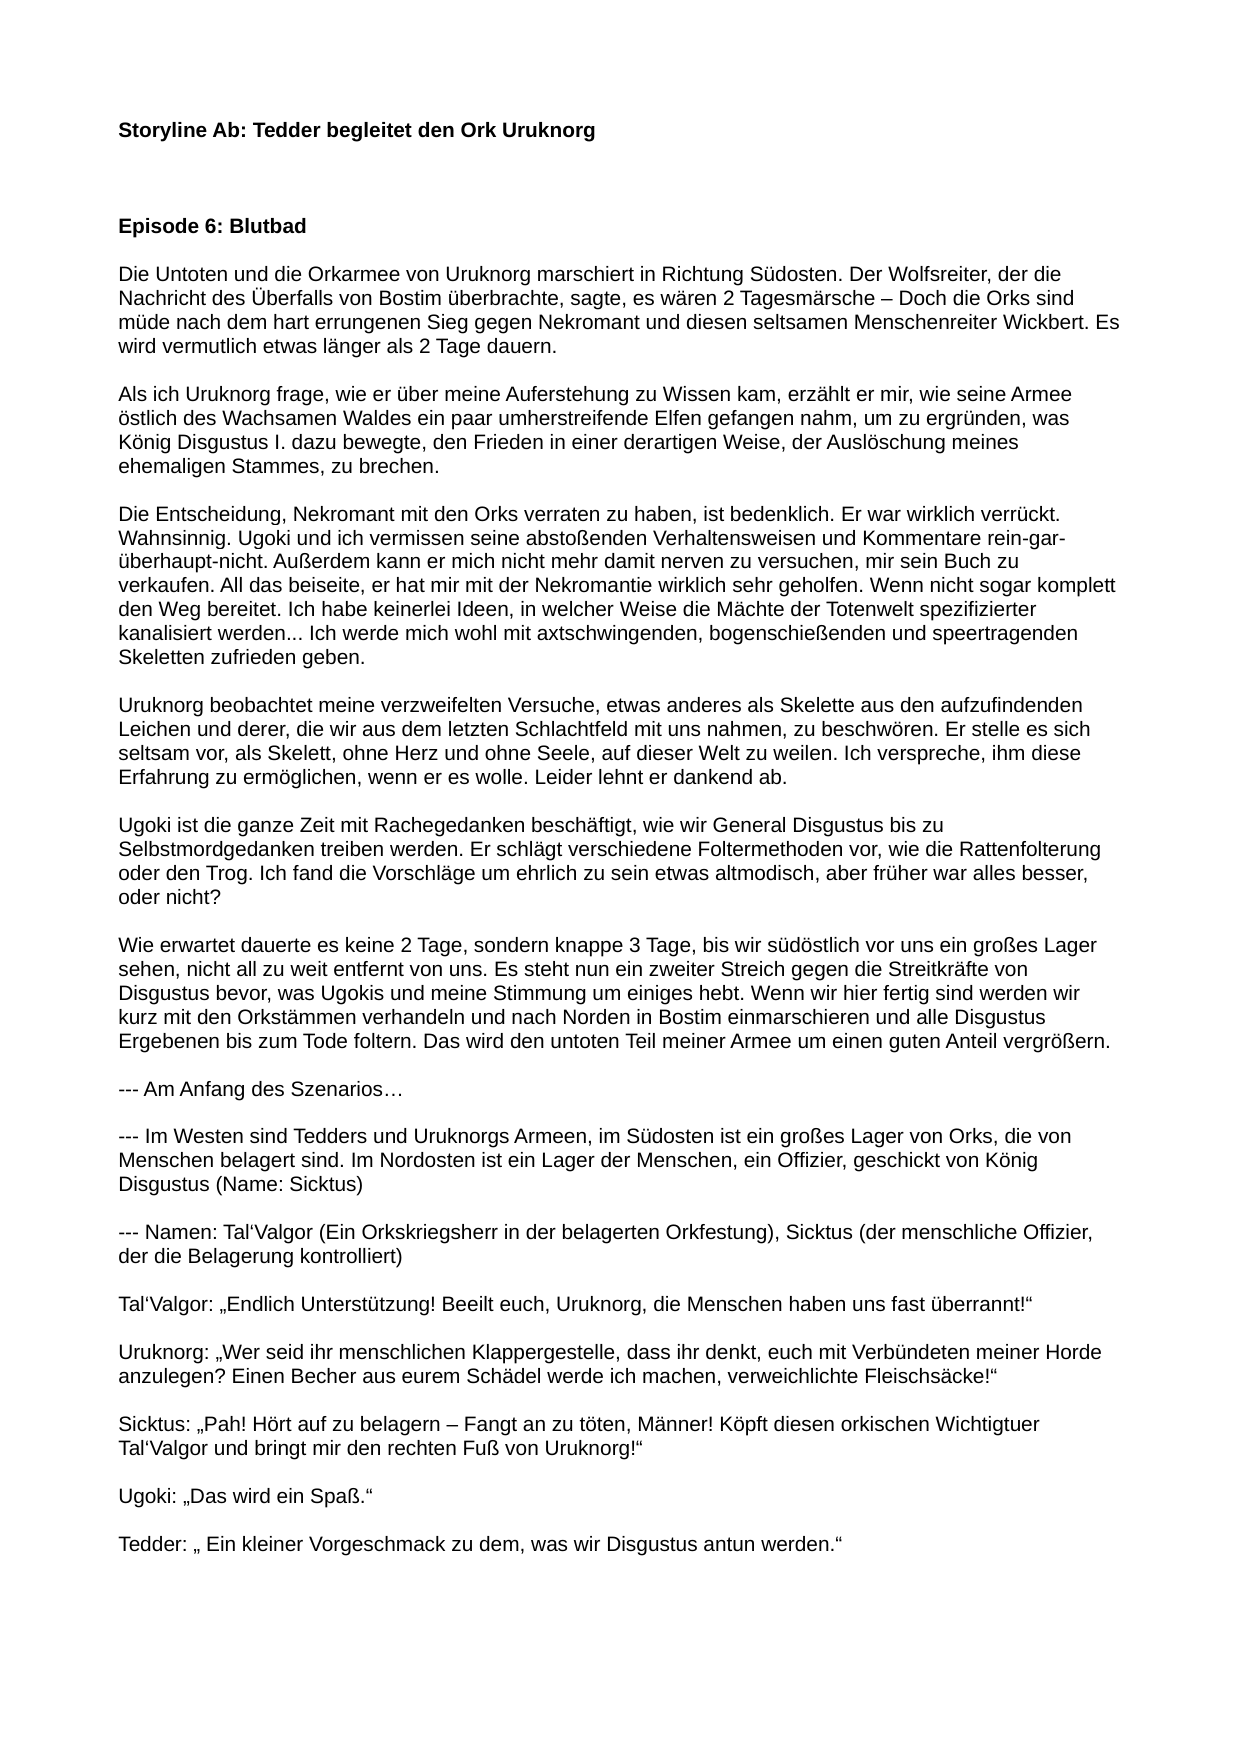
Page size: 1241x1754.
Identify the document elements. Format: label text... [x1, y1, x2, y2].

text --- Namen: Tal‘Valgor (Ein Orkskriegsherr in der belagerten Orkfestung), Sicktus (der menschliche Offizier, der die Belagerung kontrolliert) [118, 1220, 1122, 1268]
text Wie erwartet dauerte es keine 2 Tage, sondern knappe 3 Tage, bis wir südöstlich vor uns ein großes Lager sehen, nicht all zu weit entfernt von uns. Es steht nun ein zweiter Streich gegen die Streitkräfte von Disgustus bevor, was Ugokis und meine Stimmung um einiges hebt. Wenn wir hier fertig sind werden wir kurz mit den Orkstämmen verhandeln und nach Norden in Bostim einmarschieren und alle Disgustus Ergebenen bis zum Tode foltern. Das wird den untoten Teil meiner Armee um einen guten Anteil vergrößern. [118, 933, 1122, 1052]
text Storyline Ab: Tedder begleitet den Ork Uruknorg [118, 118, 1122, 142]
text Tal‘Valgor: „Endlich Unterstützung! Beeilt euch, Uruknorg, die Menschen haben uns fast überrannt!“ [118, 1292, 1122, 1316]
text Sicktus: „Pah! Hört auf zu belagern – Fangt an zu töten, Männer! Köpft diesen orkischen Wichtigtuer Tal‘Valgor und bringt mir den rechten Fuß von Uruknorg!“ [118, 1412, 1122, 1460]
text Uruknorg beobachtet meine verzweifelten Versuche, etwas anderes als Skelette aus den aufzufindenden Leichen und derer, die wir aus dem letzten Schlachtfeld mit uns nahmen, zu beschwören. Er stelle es sich seltsam vor, als Skelett, ohne Herz und ohne Seele, auf dieser Welt zu weilen. Ich verspreche, ihm diese Erfahrung zu ermöglichen, wenn er es wolle. Leider lehnt er dankend ab. [118, 693, 1122, 789]
text Als ich Uruknorg frage, wie er über meine Auferstehung zu Wissen kam, erzählt er mir, wie seine Armee östlich des Wachsamen Waldes ein paar umherstreifende Elfen gefangen nahm, um zu ergründen, was König Disgustus I. dazu bewegte, den Frieden in einer derartigen Weise, der Auslöschung meines ehemaligen Stammes, zu brechen. [118, 382, 1122, 477]
text Ugoki: „Das wird ein Spaß.“ [118, 1484, 1122, 1508]
text --- Am Anfang des Szenarios… [118, 1076, 1122, 1100]
text Tedder: „ Ein kleiner Vorgeschmack zu dem, was wir Disgustus antun werden.“ [118, 1532, 1122, 1556]
text Die Untoten und die Orkarmee von Uruknorg marschiert in Richtung Südosten. Der Wolfsreiter, der die Nachricht des Überfalls von Bostim überbrachte, sagte, es wären 2 Tagesmärsche – Doch die Orks sind müde nach dem hart errungenen Sieg gegen Nekromant und diesen seltsamen Menschenreiter Wickbert. Es wird vermutlich etwas länger als 2 Tage dauern. [118, 262, 1122, 358]
text --- Im Westen sind Tedders und Uruknorgs Armeen, im Südosten ist ein großes Lager von Orks, die von Menschen belagert sind. Im Nordosten ist ein Lager der Menschen, ein Offizier, geschickt von König Disgustus (Name: Sicktus) [118, 1124, 1122, 1196]
text Episode 6: Blutbad [118, 214, 1122, 238]
text Die Entscheidung, Nekromant mit den Orks verraten zu haben, ist bedenklich. Er war wirklich verrückt. Wahnsinnig. Ugoki und ich vermissen seine abstoßenden Verhaltensweisen und Kommentare rein-gar-überhaupt-nicht. Außerdem kann er mich nicht mehr damit nerven zu versuchen, mir sein Buch zu verkaufen. All das beiseite, er hat mir mit der Nekromantie wirklich sehr geholfen. Wenn nicht sogar komplett den Weg bereitet. Ich habe keinerlei Ideen, in welcher Weise die Mächte der Totenwelt spezifizierter kanalisiert werden... Ich werde mich wohl mit axtschwingenden, bogenschießenden und speertragenden Skeletten zufrieden geben. [118, 501, 1122, 669]
text Uruknorg: „Wer seid ihr menschlichen Klappergestelle, dass ihr denkt, euch mit Verbündeten meiner Horde anzulegen? Einen Becher aus eurem Schädel werde ich machen, verweichlichte Fleischsäcke!“ [118, 1340, 1122, 1388]
text Ugoki ist die ganze Zeit mit Rachegedanken beschäftigt, wie wir General Disgustus bis zu Selbstmordgedanken treiben werden. Er schlägt verschiedene Foltermethoden vor, wie die Rattenfolterung oder den Trog. Ich fand die Vorschläge um ehrlich zu sein etwas altmodisch, aber früher war alles besser, oder nicht? [118, 813, 1122, 909]
